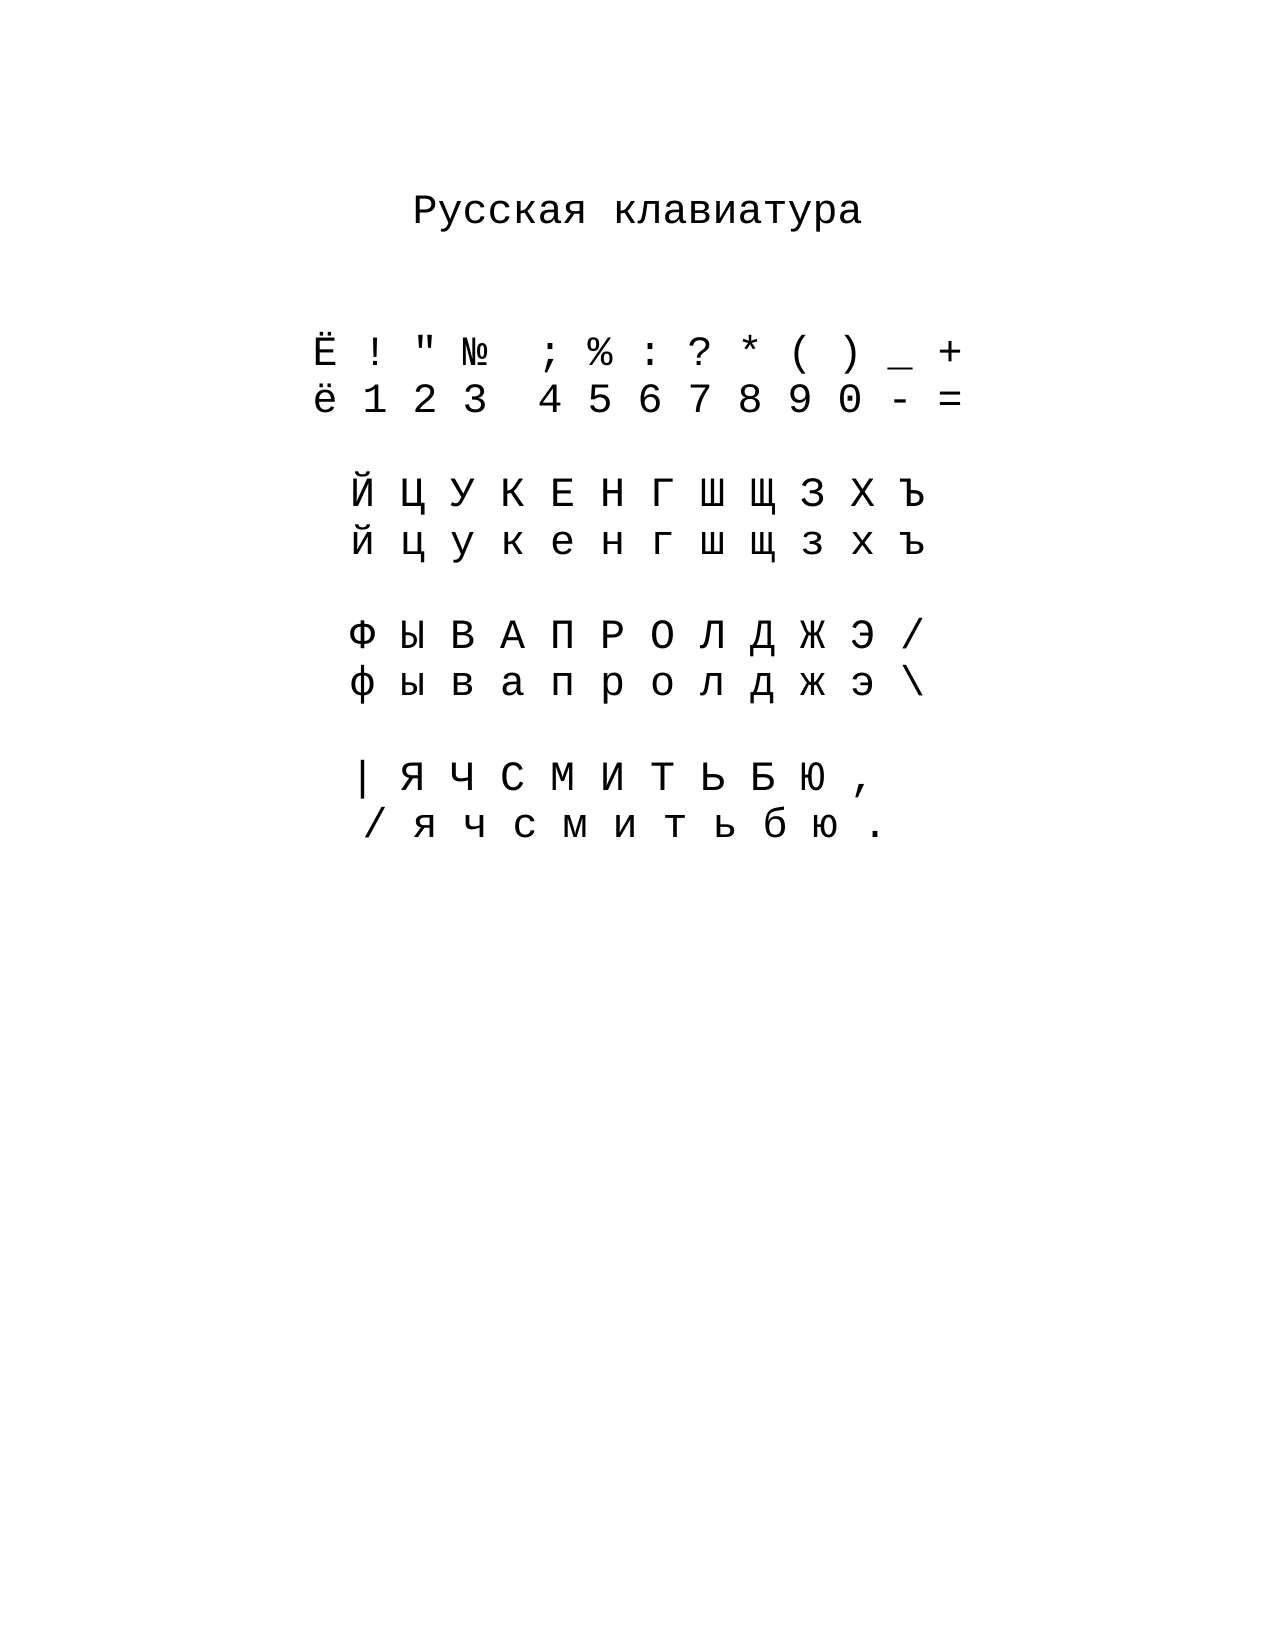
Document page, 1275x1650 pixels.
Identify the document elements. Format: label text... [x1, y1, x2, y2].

text Русская клавиатура [118, 189, 1157, 236]
text ф ы в а п р о л д ж э \ [118, 661, 1157, 708]
text й ц у к е н г ш щ з х ъ [118, 519, 1157, 567]
text | Я Ч С М И Т Ь Б Ю , [118, 755, 1157, 802]
text Ё ! " № ; % : ? * ( ) _ + [118, 331, 1157, 378]
text ё 1 2 3 4 5 6 7 8 9 0 - = [118, 378, 1157, 425]
text / я ч с м и т ь б ю . [118, 802, 1157, 850]
text Й Ц У К Е Н Г Ш Щ З Х Ъ [118, 472, 1157, 519]
text Ф Ы В А П Р О Л Д Ж Э / [118, 614, 1157, 661]
